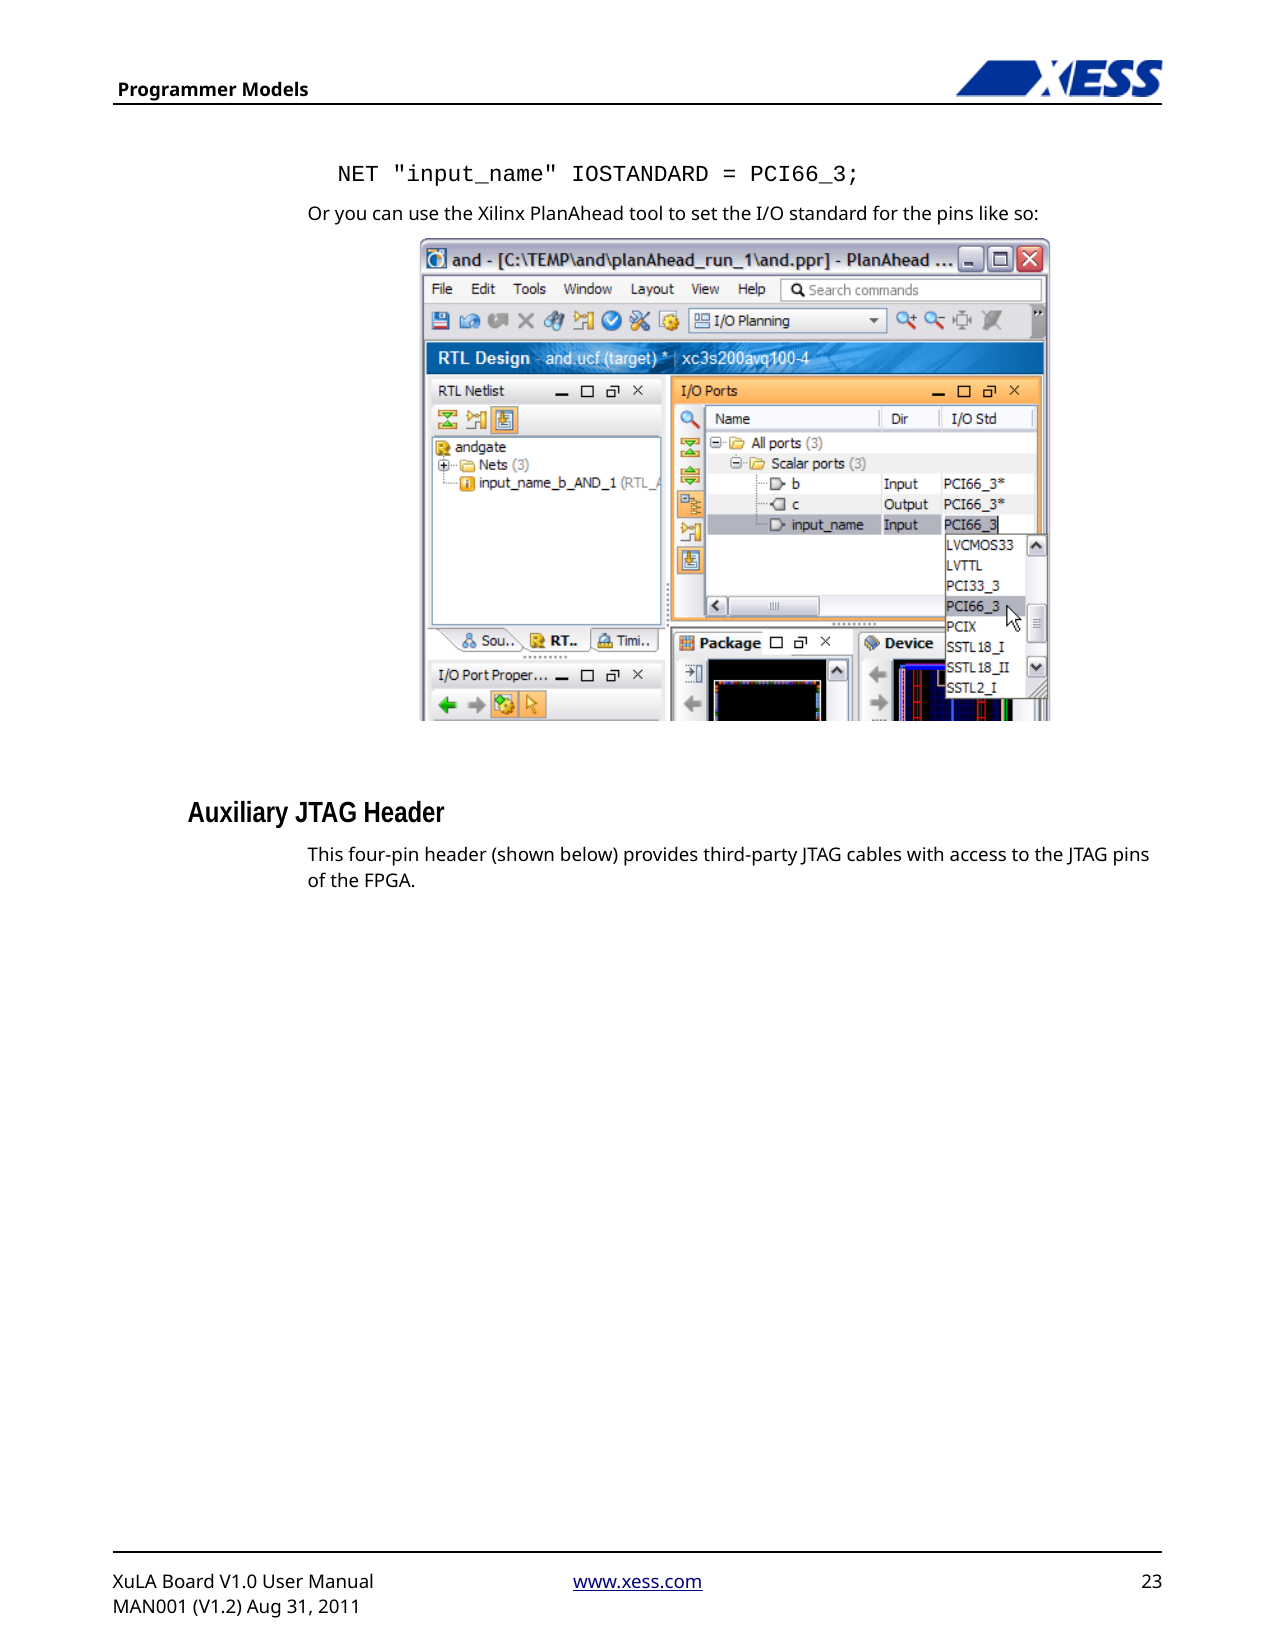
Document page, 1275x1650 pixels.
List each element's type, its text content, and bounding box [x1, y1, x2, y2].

text Or you can use the Xilinx PlanAhead tool to set the I/O standard for the pins like so: [307, 200, 1162, 226]
subtitle Auxiliary JTAG Header [187, 796, 1162, 829]
picture [419, 238, 1051, 721]
picture [955, 60, 1163, 97]
text This four-pin header (shown below) provides third-party JTAG cables with access to the JTAG pins of the FPGA. [307, 841, 1162, 892]
text NET "input_name" IOSTANDARD = PCI66_3; [337, 162, 1162, 188]
